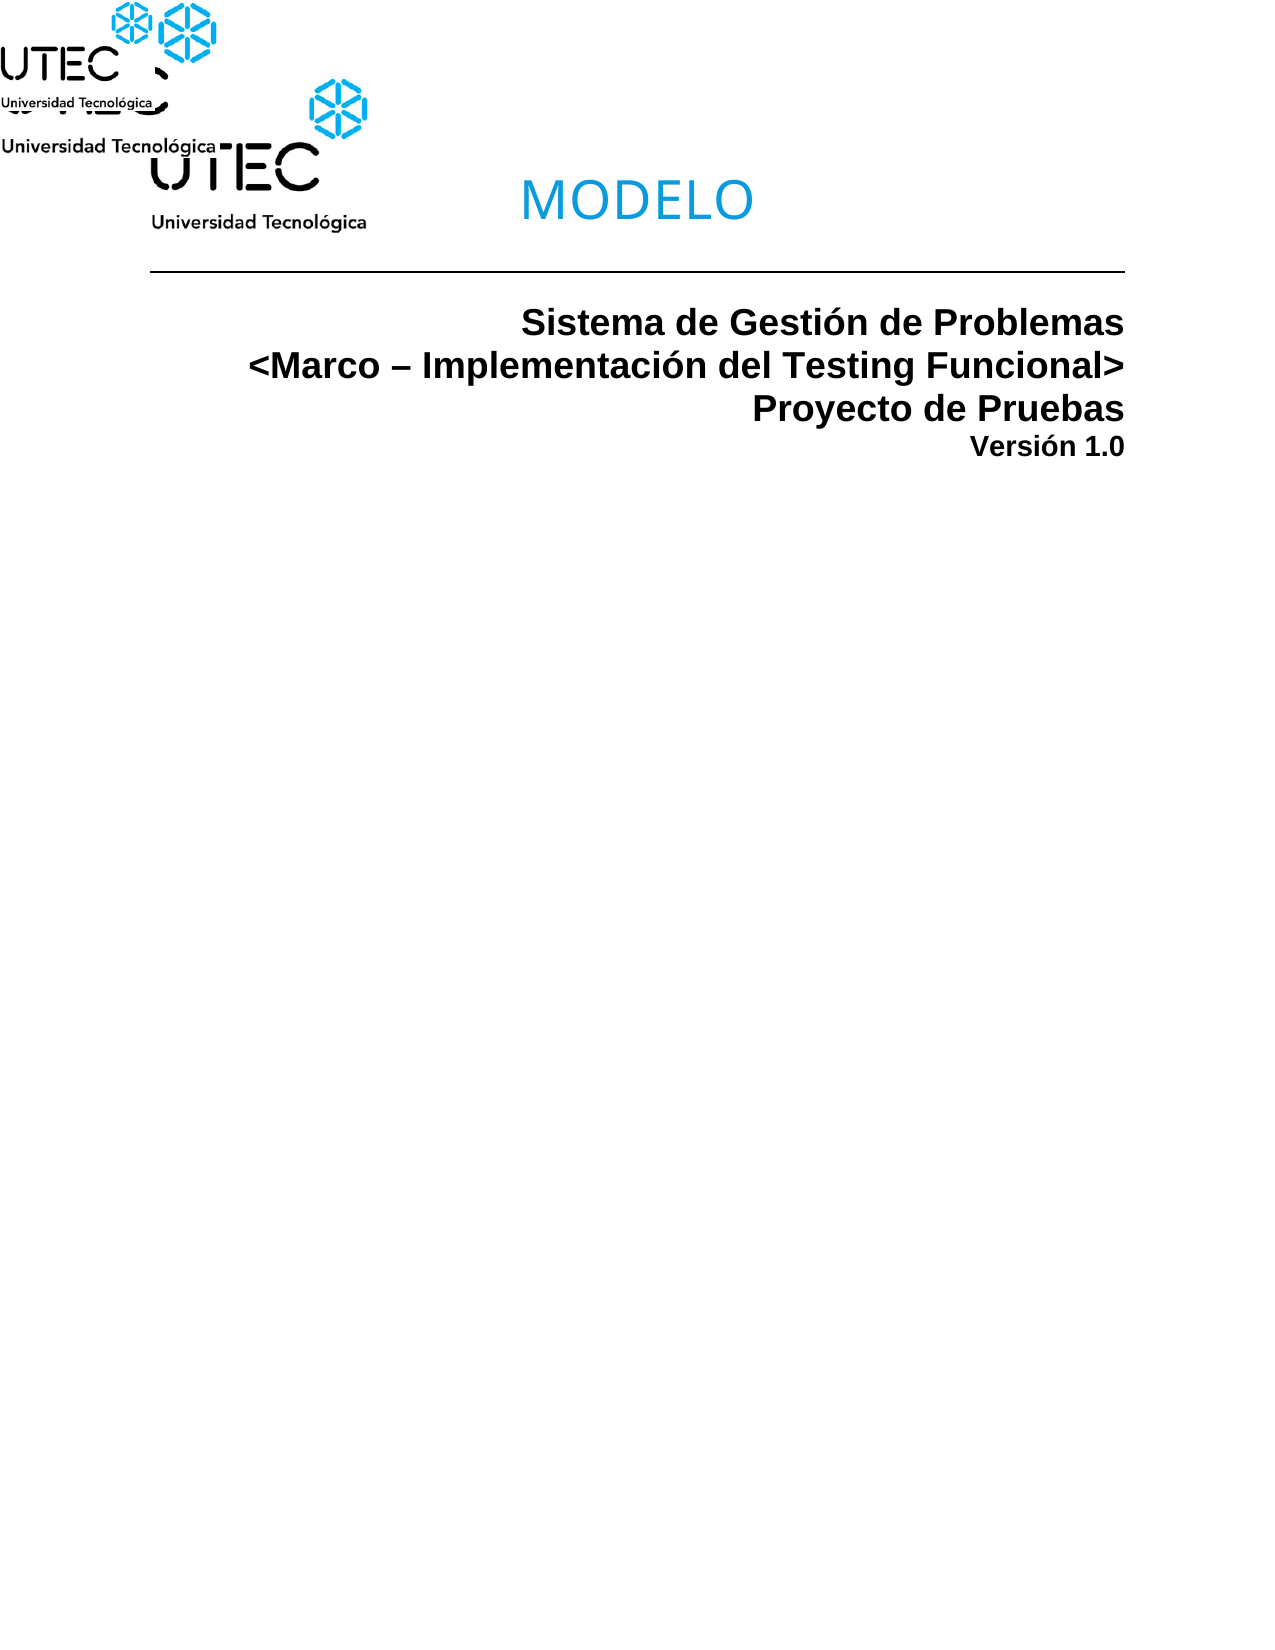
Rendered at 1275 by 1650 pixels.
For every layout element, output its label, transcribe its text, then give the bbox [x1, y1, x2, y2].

title Sistema de Gestión de Problemas [150, 300, 1125, 343]
picture [0, 0, 371, 234]
title <Marco – Implementación del Testing Funcional> [150, 343, 1125, 386]
title Versión 1.0 [150, 429, 1125, 463]
title Proyecto de Pruebas [150, 386, 1125, 429]
